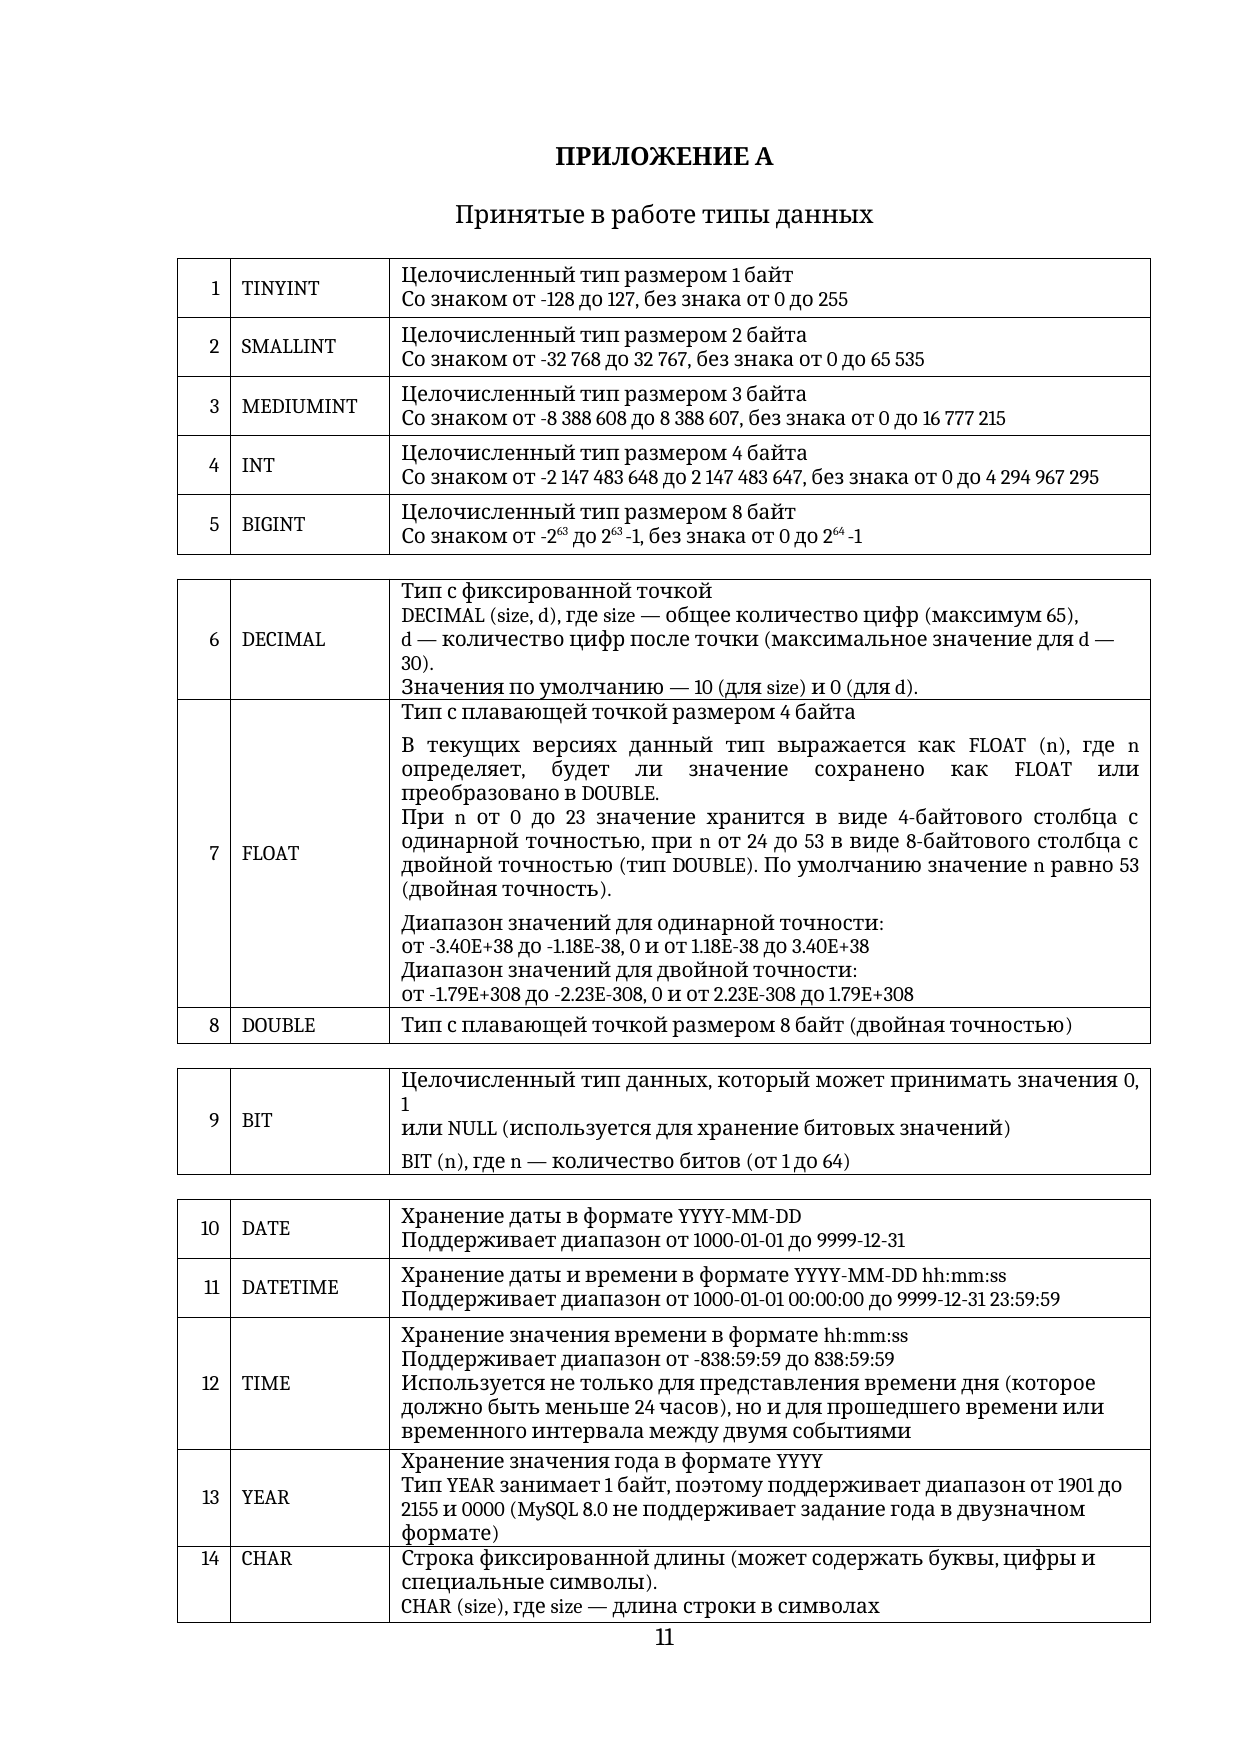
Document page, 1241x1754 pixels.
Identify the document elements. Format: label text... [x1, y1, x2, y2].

table_cell SMALLINT [231, 318, 389, 376]
table_cell YEAR [231, 1450, 389, 1546]
table_cell [177, 1044, 1151, 1067]
table_cell BIGINT [231, 495, 389, 553]
table_cell 10 [178, 1200, 230, 1258]
table_cell FLOAT [231, 700, 389, 1007]
table_cell 12 [178, 1318, 230, 1449]
table_cell 14 [178, 1547, 230, 1622]
table_cell Тип с плавающей точкой размером 8 байт (двойная точностью) [390, 1008, 1150, 1042]
table_header 1 [178, 259, 230, 317]
table_cell Целочисленный тип размером 2 байта Со знаком от -32 768 до 32 767, без знака от 0 до 65 535 [390, 318, 1150, 376]
table_cell 11 [178, 1259, 230, 1317]
table_cell DECIMAL [231, 580, 389, 699]
table_cell Строка фиксированной длины (может содержать буквы, цифры и специальные символы). CHAR (size), где size — длина строки в символах [390, 1547, 1150, 1622]
table_cell Целочисленный тип размером 3 байта Со знаком от -8 388 608 до 8 388 607, без знака от 0 до 16 777 215 [390, 377, 1150, 435]
table_cell Тип с плавающей точкой размером 4 байта В текущих версиях данный тип выражается как FLOAT (n), где n определяет, будет ли значение сохранено как FLOAT или преобразовано в DOUBLE. При n от 0 до 23 значение хранится в виде 4-байтового столбца с одинарной точностью, при n от 24 до 53 в виде 8-байтового столбца с двойной точностью (тип DOUBLE). По умолчанию значение n равно 53 (двойная точность). Диапазон значений для одинарной точности: от -3.40E+38 до -1.18E-38, 0 и от 1.18E-38 до 3.40E+38 Диапазон значений для двойной точности: от -1.79E+308 до -2.23E-308, 0 и от 2.23E-308 до 1.79E+308 [390, 700, 1150, 1007]
table_cell MEDIUMINT [231, 377, 389, 435]
table_cell TIME [231, 1318, 389, 1449]
table_cell Целочисленный тип размером 8 байт Со знаком от -263 до 263 -1, без знака от 0 до 264 -1 [390, 495, 1150, 553]
table_cell Хранение значения года в формате YYYY Тип YEAR занимает 1 байт, поэтому поддерживает диапазон от 1901 до 2155 и 0000 (MySQL 8.0 не поддерживает задание года в двузначном формате) [390, 1450, 1150, 1546]
table_cell [177, 555, 1151, 578]
table_cell 2 [178, 318, 230, 376]
table_cell INT [231, 436, 389, 494]
table_cell Хранение даты и времени в формате YYYY-MM-DD hh:mm:ss Поддерживает диапазон от 1000-01-01 00:00:00 до 9999-12-31 23:59:59 [390, 1259, 1150, 1317]
table_cell BIT [231, 1069, 389, 1174]
table_header TINYINT [231, 259, 389, 317]
table_cell [177, 1175, 1151, 1199]
table_cell Тип с фиксированной точкой DECIMAL (size, d), где size — общее количество цифр (максимум 65), d — количество цифр после точки (максимальное значение для d — 30). Значения по умолчанию — 10 (для size) и 0 (для d). [390, 580, 1150, 699]
table_cell 6 [178, 580, 230, 699]
table_cell 9 [178, 1069, 230, 1174]
table_cell DOUBLE [231, 1008, 389, 1042]
table_cell Целочисленный тип размером 4 байта Со знаком от -2 147 483 648 до 2 147 483 647, без знака от 0 до 4 294 967 295 [390, 436, 1150, 494]
table_cell Хранение даты в формате YYYY-MM-DD Поддерживает диапазон от 1000-01-01 до 9999-12-31 [390, 1200, 1150, 1258]
table_header Целочисленный тип размером 1 байт Со знаком от -128 до 127, без знака от 0 до 255 [390, 259, 1150, 317]
table_cell 8 [178, 1008, 230, 1042]
text Принятые в работе типы данных [177, 201, 1152, 229]
table_cell DATETIME [231, 1259, 389, 1317]
table_cell 5 [178, 495, 230, 553]
table_cell 7 [178, 700, 230, 1007]
table_cell DATE [231, 1200, 389, 1258]
table_cell 3 [178, 377, 230, 435]
table_cell CHAR [231, 1547, 389, 1622]
table_cell 4 [178, 436, 230, 494]
text ПРИЛОЖЕНИЕ А [177, 143, 1152, 172]
table_cell Целочисленный тип данных, который может принимать значения 0, 1 или NULL (используется для хранение битовых значений) BIT (n), где n — количество битов (от 1 до 64) [390, 1069, 1150, 1174]
table_cell 13 [178, 1450, 230, 1546]
table_cell Хранение значения времени в формате hh:mm:ss Поддерживает диапазон от -838:59:59 до 838:59:59 Используется не только для представления времени дня (которое должно быть меньше 24 часов), но и для прошедшего времени или временного интервала между двумя событиями [390, 1318, 1150, 1449]
